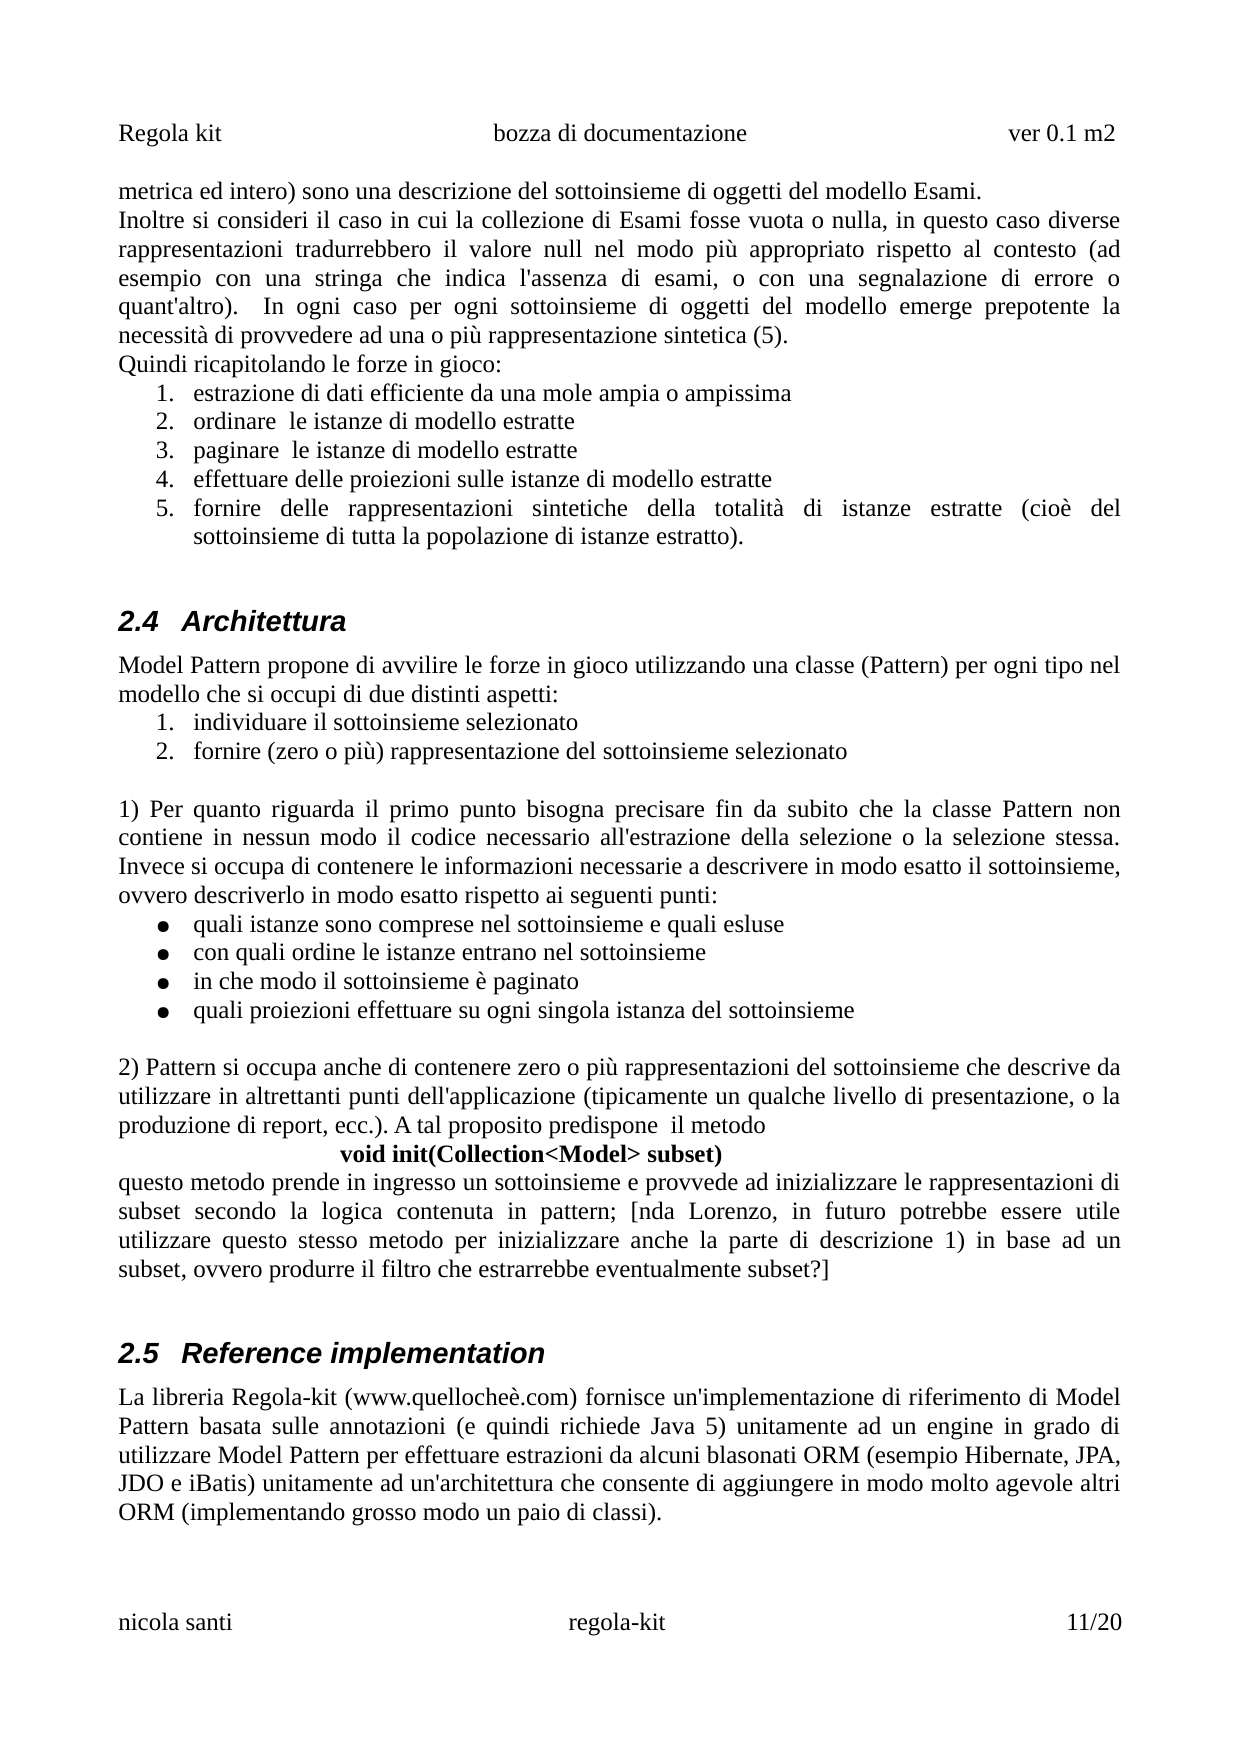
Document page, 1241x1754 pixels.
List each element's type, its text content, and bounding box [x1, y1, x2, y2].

list individuare il sottoinsieme selezionato [156, 707, 1122, 736]
text void init(Collection<Model> subset) [118, 1139, 1122, 1167]
list in che modo il sottoinsieme è paginato [156, 966, 1122, 995]
list quali proiezioni effettuare su ogni singola istanza del sottoinsieme [156, 995, 1122, 1024]
text La libreria Regola-kit (www.quellocheè.com) fornisce un'implementazione di riferimento di Model Pattern basata sulle annotazioni (e quindi richiede Java 5) unitamente ad un engine in grado di utilizzare Model Pattern per effettuare estrazioni da alcuni blasonati ORM (esempio Hibernate, JPA, JDO e iBatis) unitamente ad un'architettura che consente di aggiungere in modo molto agevole altri ORM (implementando grosso modo un paio di classi). [118, 1382, 1122, 1526]
text Model Pattern propone di avvilire le forze in gioco utilizzando una classe (Pattern) per ogni tipo nel modello che si occupi di due distinti aspetti: [118, 650, 1122, 707]
text questo metodo prende in ingresso un sottoinsieme e provvede ad inizializzare le rappresentazioni di subset secondo la logica contenuta in pattern; [nda Lorenzo, in futuro potrebbe essere utile utilizzare questo stesso metodo per inizializzare anche la parte di descrizione 1) in base ad un subset, ovvero produrre il filtro che estrarrebbe eventualmente subset?] [118, 1167, 1122, 1282]
text Quindi ricapitolando le forze in gioco: [118, 349, 1122, 378]
list effettuare delle proiezioni sulle istanze di modello estratte [156, 464, 1122, 493]
subtitle Architettura [118, 604, 1122, 637]
text Inoltre si consideri il caso in cui la collezione di Esami fosse vuota o nulla, in questo caso diverse rappresentazioni tradurrebbero il valore null nel modo più appropriato rispetto al contesto (ad esempio con una stringa che indica l'assenza di esami, o con una segnalazione di errore o quant'altro). In ogni caso per ogni sottoinsieme di oggetti del modello emerge prepotente la necessità di provvedere ad una o più rappresentazione sintetica (5). [118, 205, 1122, 349]
list quali istanze sono comprese nel sottoinsieme e quali esluse [156, 909, 1122, 937]
subtitle Reference implementation [118, 1336, 1122, 1370]
text 1) Per quanto riguarda il primo punto bisogna precisare fin da subito che la classe Pattern non contiene in nessun modo il codice necessario all'estrazione della selezione o la selezione stessa. Invece si occupa di contenere le informazioni necessarie a descrivere in modo esatto il sottoinsieme, ovvero descriverlo in modo esatto rispetto ai seguenti punti: [118, 794, 1122, 909]
text 2) Pattern si occupa anche di contenere zero o più rappresentazioni del sottoinsieme che descrive da utilizzare in altrettanti punti dell'applicazione (tipicamente un qualche livello di presentazione, o la produzione di report, ecc.). A tal proposito predispone il metodo [118, 1052, 1122, 1139]
text metrica ed intero) sono una descrizione del sottoinsieme di oggetti del modello Esami. [118, 176, 1122, 205]
list ordinare le istanze di modello estratte [156, 406, 1122, 435]
list paginare le istanze di modello estratte [156, 435, 1122, 464]
list estrazione di dati efficiente da una mole ampia o ampissima [156, 378, 1122, 406]
list fornire (zero o più) rappresentazione del sottoinsieme selezionato [156, 736, 1122, 765]
list con quali ordine le istanze entrano nel sottoinsieme [156, 937, 1122, 966]
list fornire delle rappresentazioni sintetiche della totalità di istanze estratte (cioè del sottoinsieme di tutta la popolazione di istanze estratto). [156, 493, 1122, 550]
